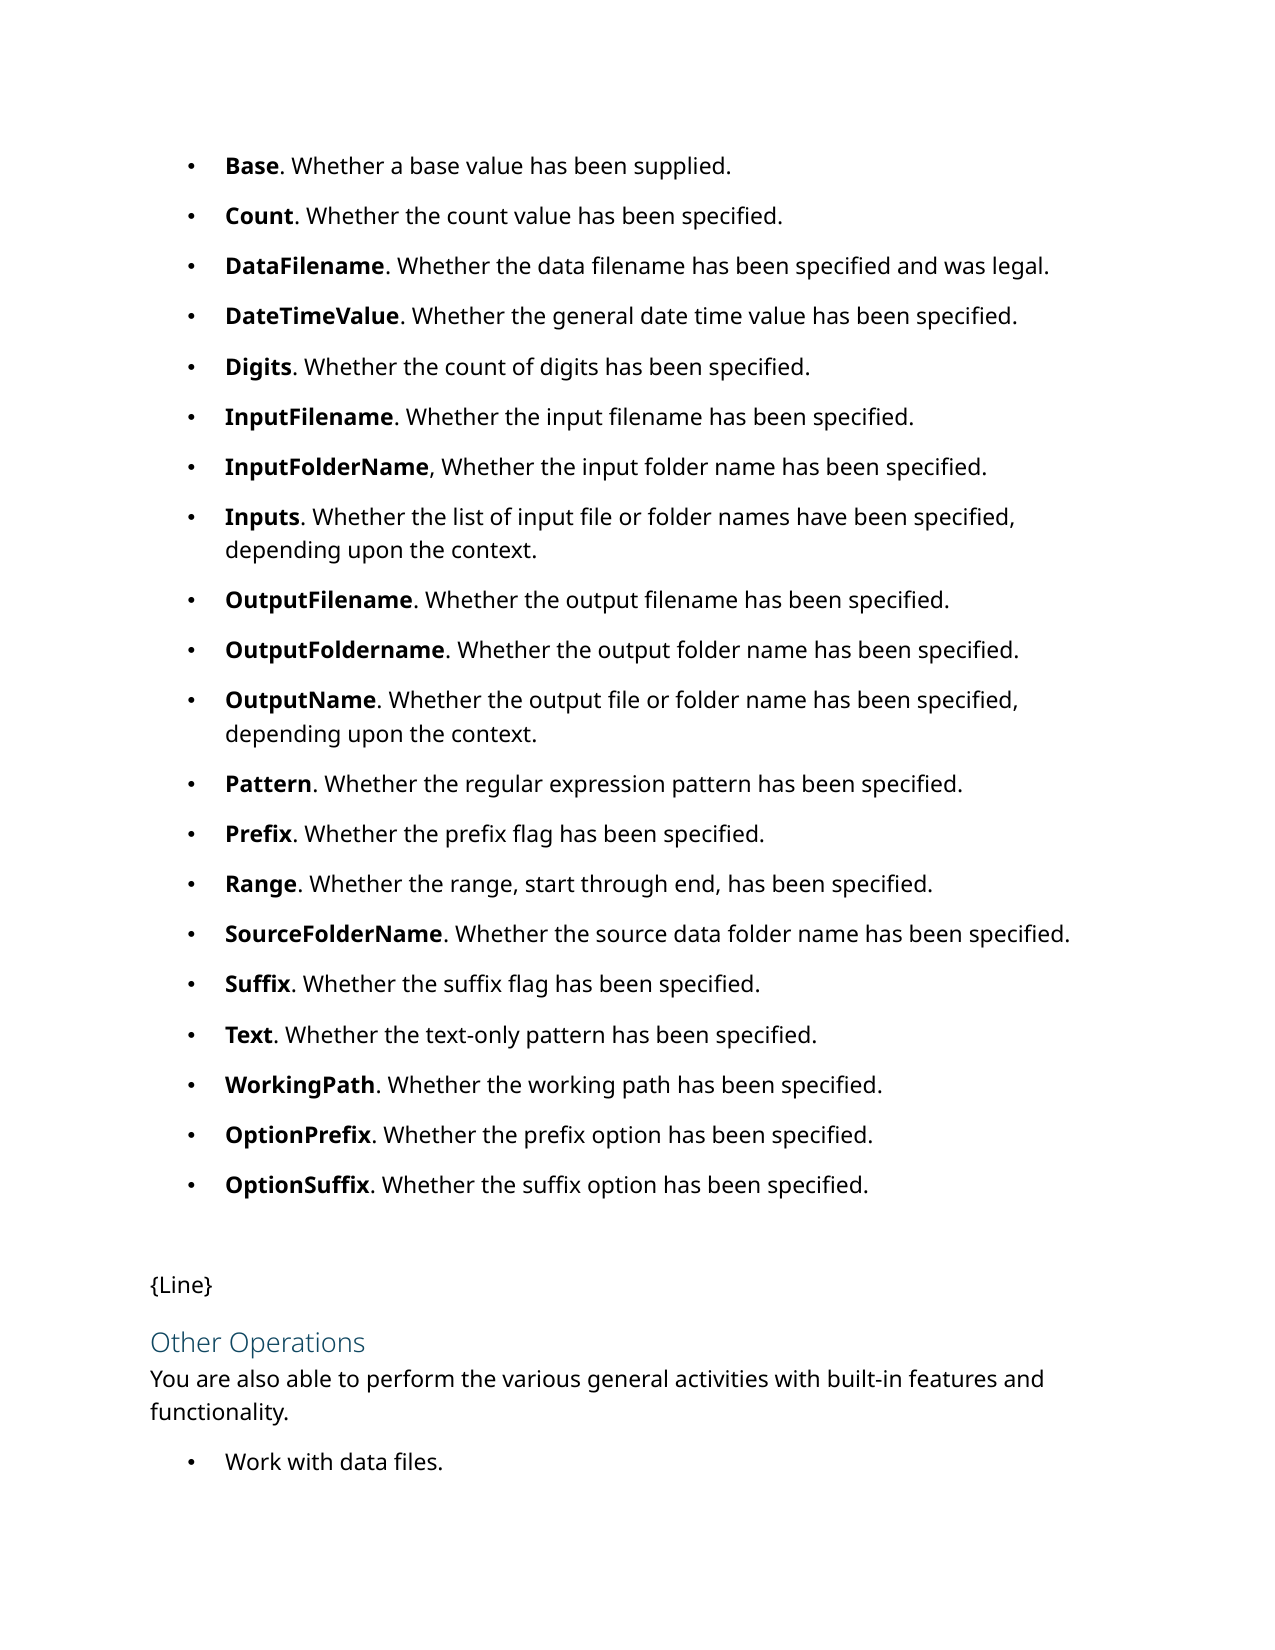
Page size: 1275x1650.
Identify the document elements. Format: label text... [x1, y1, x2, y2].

list OptionSuffix. Whether the suffix option has been specified. [187, 1169, 1125, 1200]
text {Line} [150, 1269, 1125, 1300]
list OutputFoldername. Whether the output folder name has been specified. [187, 634, 1125, 666]
list OutputName. Whether the output file or folder name has been specified, depending upon the context. [187, 684, 1125, 749]
text You are also able to perform the various general activities with built-in features and functionality. [150, 1363, 1125, 1427]
list Suffix. Whether the suffix flag has been specified. [187, 968, 1125, 1000]
list Text. Whether the text-only pattern has been specified. [187, 1018, 1125, 1050]
list Work with data files. [187, 1446, 1125, 1477]
subtitle Other Operations [150, 1323, 1125, 1360]
list OutputFilename. Whether the output filename has been specified. [187, 584, 1125, 616]
list InputFilename. Whether the input filename has been specified. [187, 401, 1125, 432]
list OptionPrefix. Whether the prefix option has been specified. [187, 1119, 1125, 1150]
list Range. Whether the range, start through end, has been specified. [187, 868, 1125, 899]
list Count. Whether the count value has been specified. [187, 200, 1125, 231]
list Prefix. Whether the prefix flag has been specified. [187, 818, 1125, 849]
list InputFolderName, Whether the input folder name has been specified. [187, 451, 1125, 482]
list DataFilename. Whether the data filename has been specified and was legal. [187, 250, 1125, 281]
list DateTimeValue. Whether the general date time value has been specified. [187, 300, 1125, 332]
list Pattern. Whether the regular expression pattern has been specified. [187, 768, 1125, 799]
list Base. Whether a base value has been supplied. [187, 150, 1125, 181]
list SourceFolderName. Whether the source data folder name has been specified. [187, 918, 1125, 949]
list WorkingPath. Whether the working path has been specified. [187, 1069, 1125, 1100]
list Digits. Whether the count of digits has been specified. [187, 350, 1125, 382]
list Inputs. Whether the list of input file or folder names have been specified, depending upon the context. [187, 501, 1125, 565]
